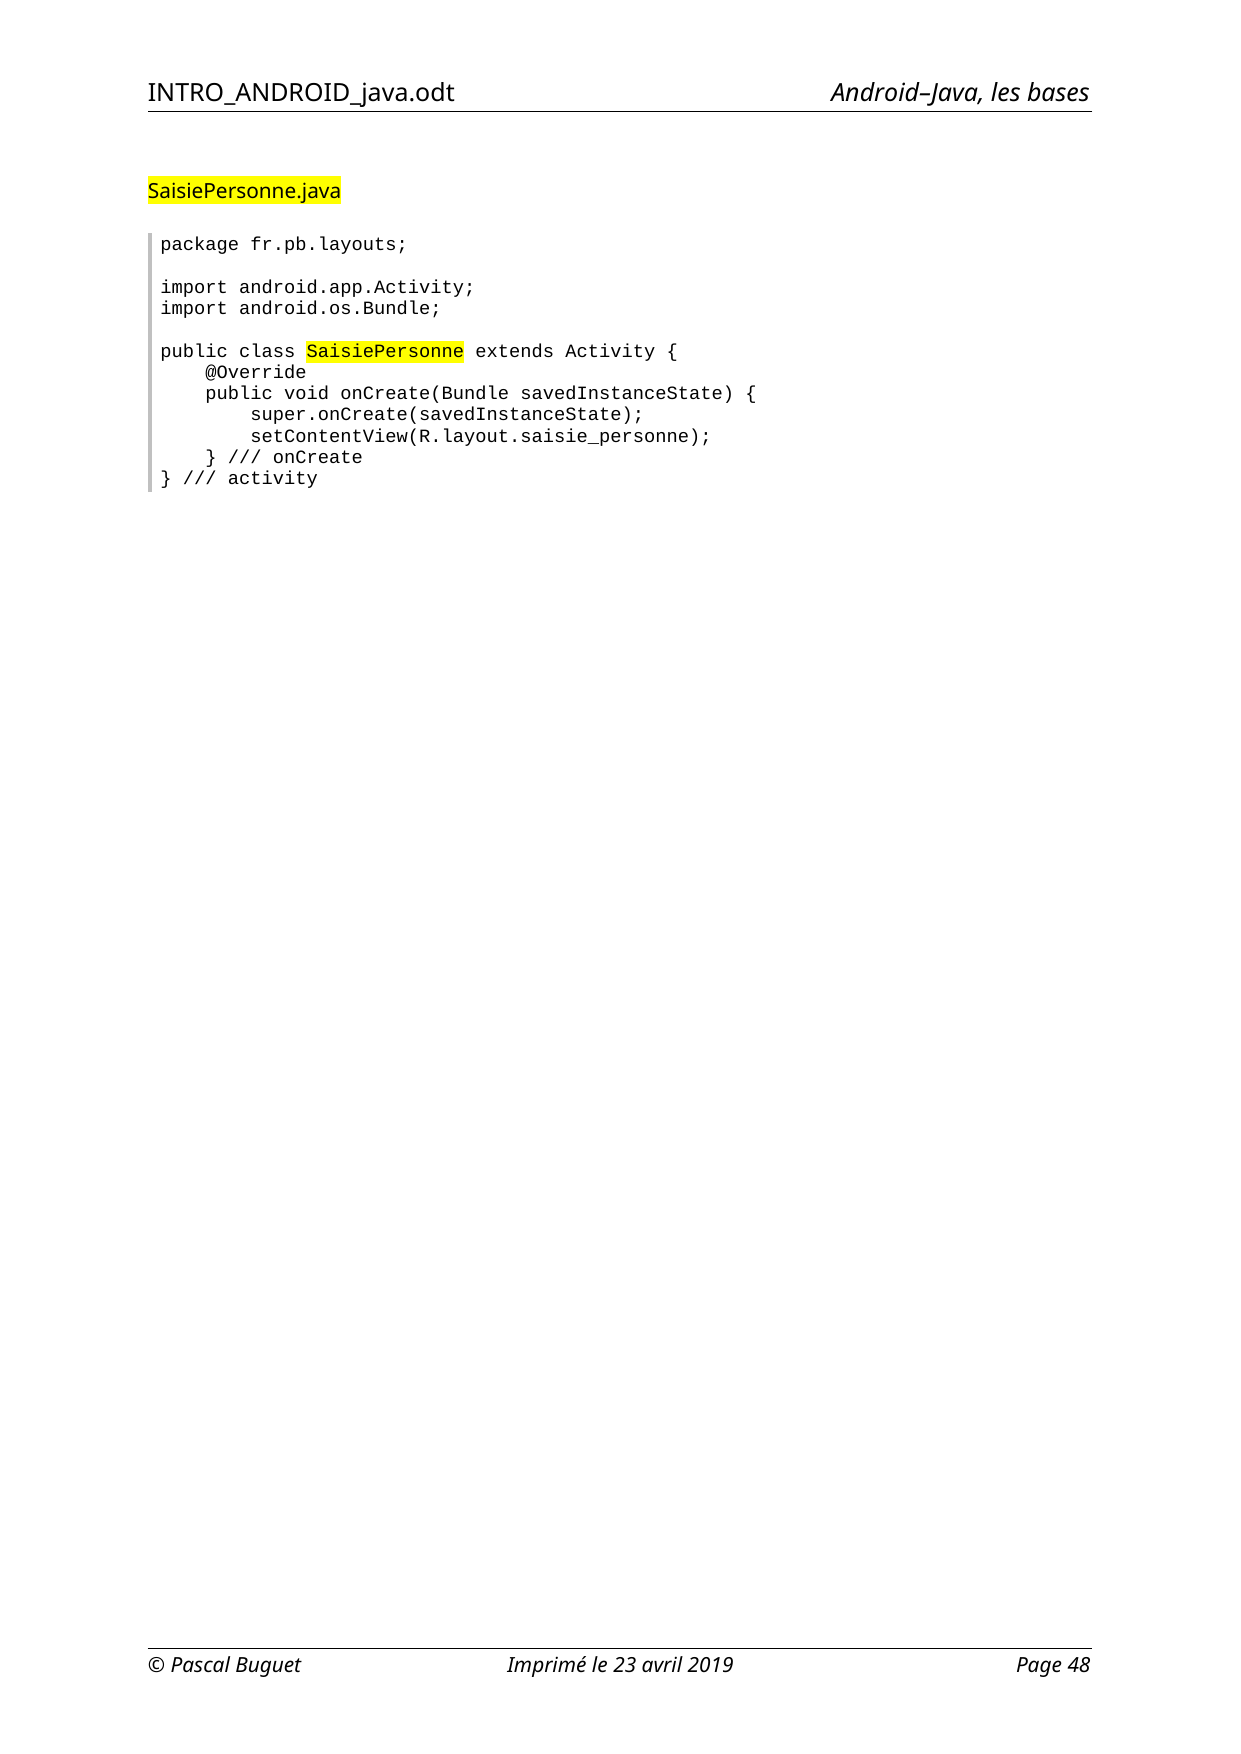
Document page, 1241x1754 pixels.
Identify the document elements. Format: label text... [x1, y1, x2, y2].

text } /// onCreate [152, 448, 1092, 469]
text import android.app.Activity; [152, 278, 1092, 299]
text package fr.pb.layouts; [152, 233, 1092, 256]
text } /// activity [152, 469, 1092, 492]
text public class SaisiePersonne extends Activity { [152, 341, 1092, 363]
text SaisiePersonne.java [148, 176, 1092, 204]
text import android.os.Bundle; [152, 299, 1092, 320]
text super.onCreate(savedInstanceState); [152, 405, 1092, 426]
text public void onCreate(Bundle savedInstanceState) { [152, 384, 1092, 405]
text setContentView(R.layout.saisie_personne); [152, 426, 1092, 448]
text @Override [152, 363, 1092, 384]
